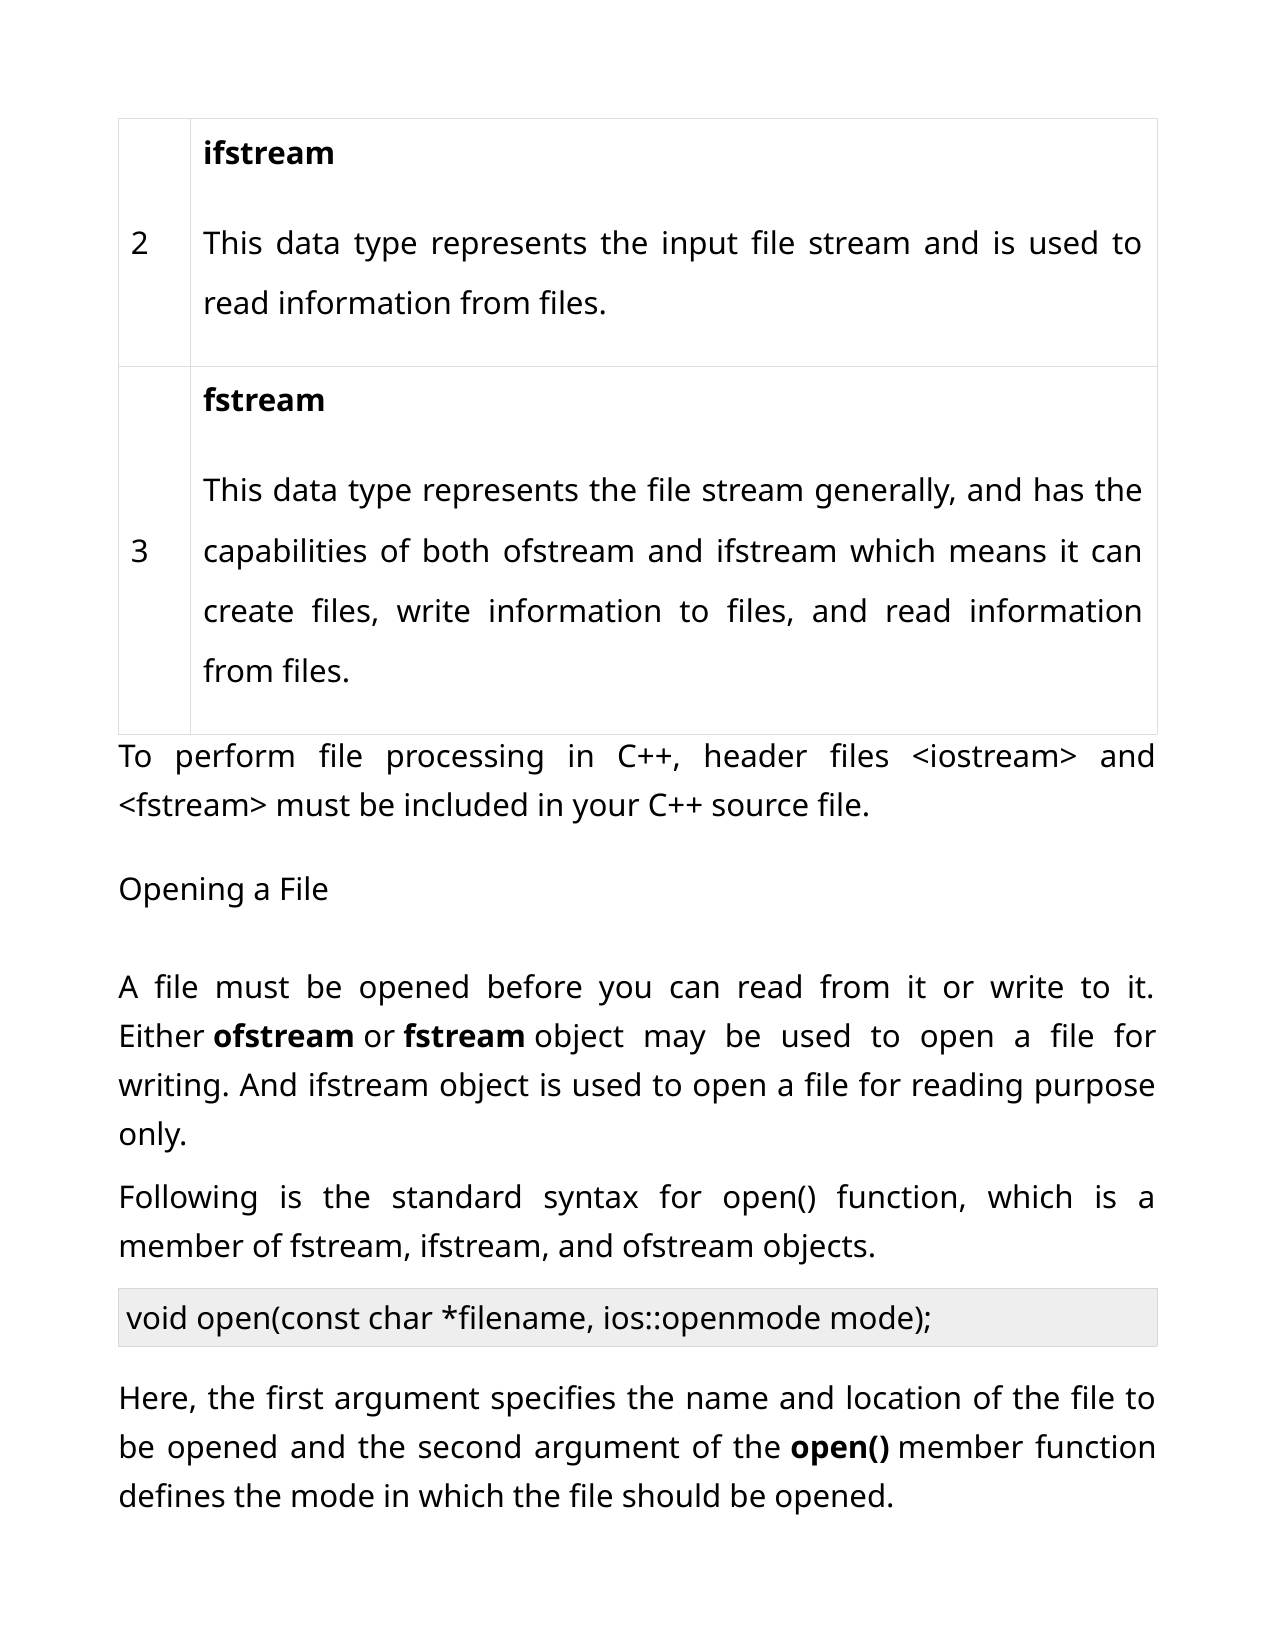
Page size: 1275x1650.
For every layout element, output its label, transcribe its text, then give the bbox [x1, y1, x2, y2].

text Following is the standard syntax for open() function, which is a member of fstream, ifstream, and ofstream objects. [118, 1176, 1157, 1267]
table_cell 3 [119, 367, 190, 734]
text To perform file processing in C++, header files <iostream> and <fstream> must be included in your C++ source file. [118, 735, 1157, 826]
text Here, the first argument specifies the name and location of the file to be opened and the second argument of the open() member function defines the mode in which the file should be opened. [118, 1376, 1157, 1516]
table_cell 2 [119, 119, 190, 366]
table_cell fstream This data type represents the file stream generally, and has the capabilities of both ofstream and ifstream which means it can create files, write information to files, and read information from files. [191, 367, 1157, 734]
text A file must be opened before you can read from it or write to it. Either ofstream or fstream object may be used to open a file for writing. And ifstream object is used to open a file for reading purpose only. [118, 965, 1157, 1154]
table_cell ifstream This data type represents the input file stream and is used to read information from files. [191, 119, 1157, 366]
text void open(const char *filename, ios::openmode mode); [119, 1289, 1157, 1346]
subtitle Opening a File [118, 867, 1157, 910]
